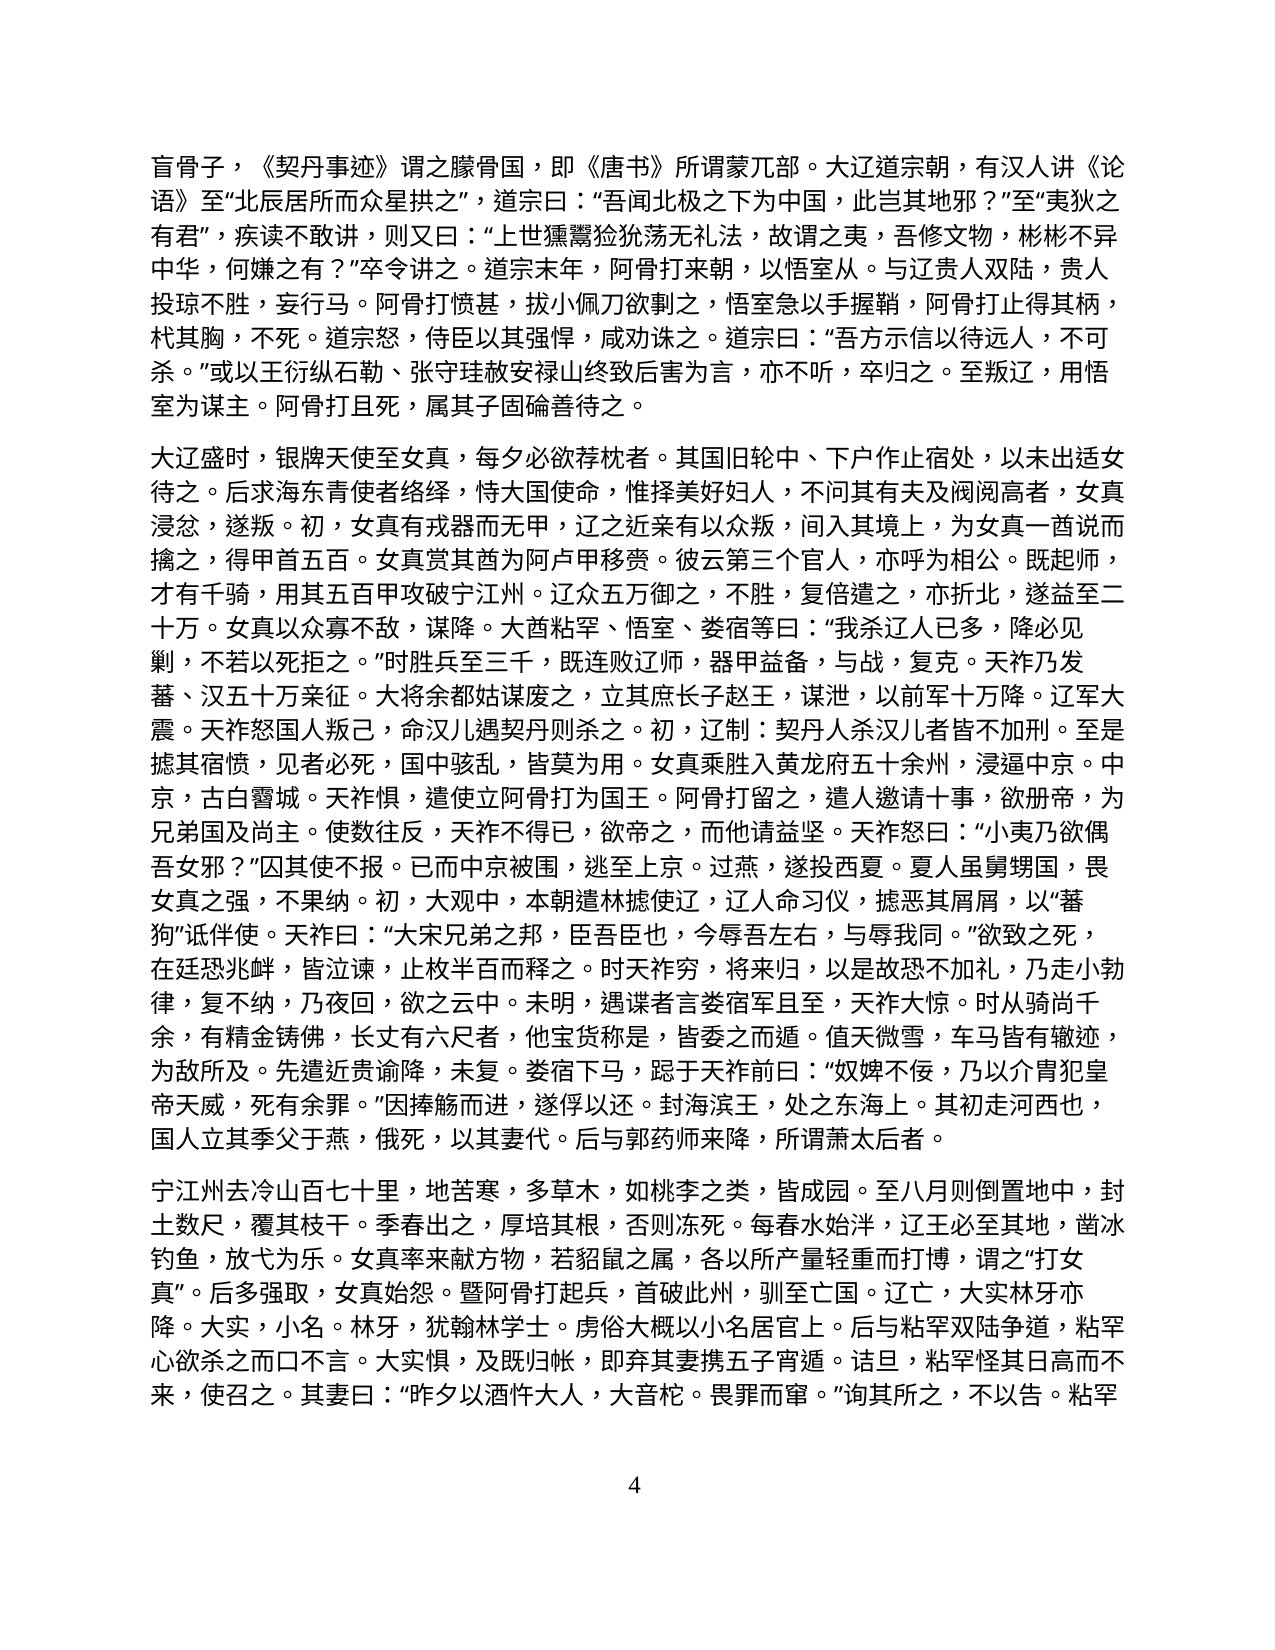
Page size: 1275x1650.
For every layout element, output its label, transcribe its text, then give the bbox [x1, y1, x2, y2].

text 大辽盛时，银牌天使至女真，每夕必欲荐枕者。其国旧轮中、下户作止宿处，以未出适女待之。后求海东青使者络绎，恃大国使命，惟择美好妇人，不问其有夫及阀阅高者，女真浸忿，遂叛。初，女真有戎器而无甲，辽之近亲有以众叛，间入其境上，为女真一酋说而擒之，得甲首五百。女真赏其酋为阿卢甲移赍。彼云第三个官人，亦呼为相公。既起师，才有千骑，用其五百甲攻破宁江州。辽众五万御之，不胜，复倍遣之，亦折北，遂益至二十万。女真以众寡不敌，谋降。大酋粘罕、悟室、娄宿等曰：“我杀辽人已多，降必见剿，不若以死拒之。”时胜兵至三千，既连败辽师，器甲益备，与战，复克。天祚乃发蕃、汉五十万亲征。大将余都姑谋废之，立其庶长子赵王，谋泄，以前军十万降。辽军大震。天祚怒国人叛己，命汉儿遇契丹则杀之。初，辽制：契丹人杀汉儿者皆不加刑。至是摅其宿愤，见者必死，国中骇乱，皆莫为用。女真乘胜入黄龙府五十余州，浸逼中京。中京，古白霫城。天祚惧，遣使立阿骨打为国王。阿骨打留之，遣人邀请十事，欲册帝，为兄弟国及尚主。使数往反，天祚不得已，欲帝之，而他请益坚。天祚怒曰：“小夷乃欲偶吾女邪？”囚其使不报。已而中京被围，逃至上京。过燕，遂投西夏。夏人虽舅甥国，畏女真之强，不果纳。初，大观中，本朝遣林摅使辽，辽人命习仪，摅恶其屑屑，以“蕃狗”诋伴使。天祚曰：“大宋兄弟之邦，臣吾臣也，今辱吾左右，与辱我同。”欲致之死，在廷恐兆衅，皆泣谏，止枚半百而释之。时天祚穷，将来归，以是故恐不加礼，乃走小勃律，复不纳，乃夜回，欲之云中。未明，遇谍者言娄宿军且至，天祚大惊。时从骑尚千余，有精金铸佛，长丈有六尺者，他宝货称是，皆委之而遁。值天微雪，车马皆有辙迹，为敌所及。先遣近贵谕降，未复。娄宿下马，跽于天祚前曰：“奴婢不佞，乃以介胄犯皇帝天威，死有余罪。”因捧觞而进，遂俘以还。封海滨王，处之东海上。其初走河西也，国人立其季父于燕，俄死，以其妻代。后与郭药师来降，所谓萧太后者。 [150, 440, 1125, 1156]
text 盲骨子，《契丹事迹》谓之朦骨国，即《唐书》所谓蒙兀部。大辽道宗朝，有汉人讲《论语》至“北辰居所而众星拱之”，道宗曰：“吾闻北极之下为中国，此岂其地邪？”至“夷狄之有君”，疾读不敢讲，则又曰：“上世獯鬻猃狁荡无礼法，故谓之夷，吾修文物，彬彬不异中华，何嫌之有？”卒令讲之。道宗末年，阿骨打来朝，以悟室从。与辽贵人双陆，贵人投琼不胜，妄行马。阿骨打愤甚，拔小佩刀欲剚之，悟室急以手握鞘，阿骨打止得其柄，杙其胸，不死。道宗怒，侍臣以其强悍，咸劝诛之。道宗曰：“吾方示信以待远人，不可杀。”或以王衍纵石勒、张守珪赦安禄山终致后害为言，亦不听，卒归之。至叛辽，用悟室为谋主。阿骨打且死，属其子固碖善待之。 [150, 150, 1125, 422]
text 宁江州去冷山百七十里，地苦寒，多草木，如桃李之类，皆成园。至八月则倒置地中，封土数尺，覆其枝干。季春出之，厚培其根，否则冻死。每春水始泮，辽王必至其地，凿冰钓鱼，放弋为乐。女真率来献方物，若貂鼠之属，各以所产量轻重而打博，谓之“打女真”。后多强取，女真始怨。暨阿骨打起兵，首破此州，驯至亡国。辽亡，大实林牙亦降。大实，小名。林牙，犹翰林学士。虏俗大概以小名居官上。后与粘罕双陆争道，粘罕心欲杀之而口不言。大实惧，及既归帐，即弃其妻携五子宵遁。诘旦，粘罕怪其日高而不来，使召之。其妻曰：“昨夕以酒忤大人，大音柁。畏罪而窜。”询其所之，不以告。粘罕 [150, 1174, 1125, 1412]
